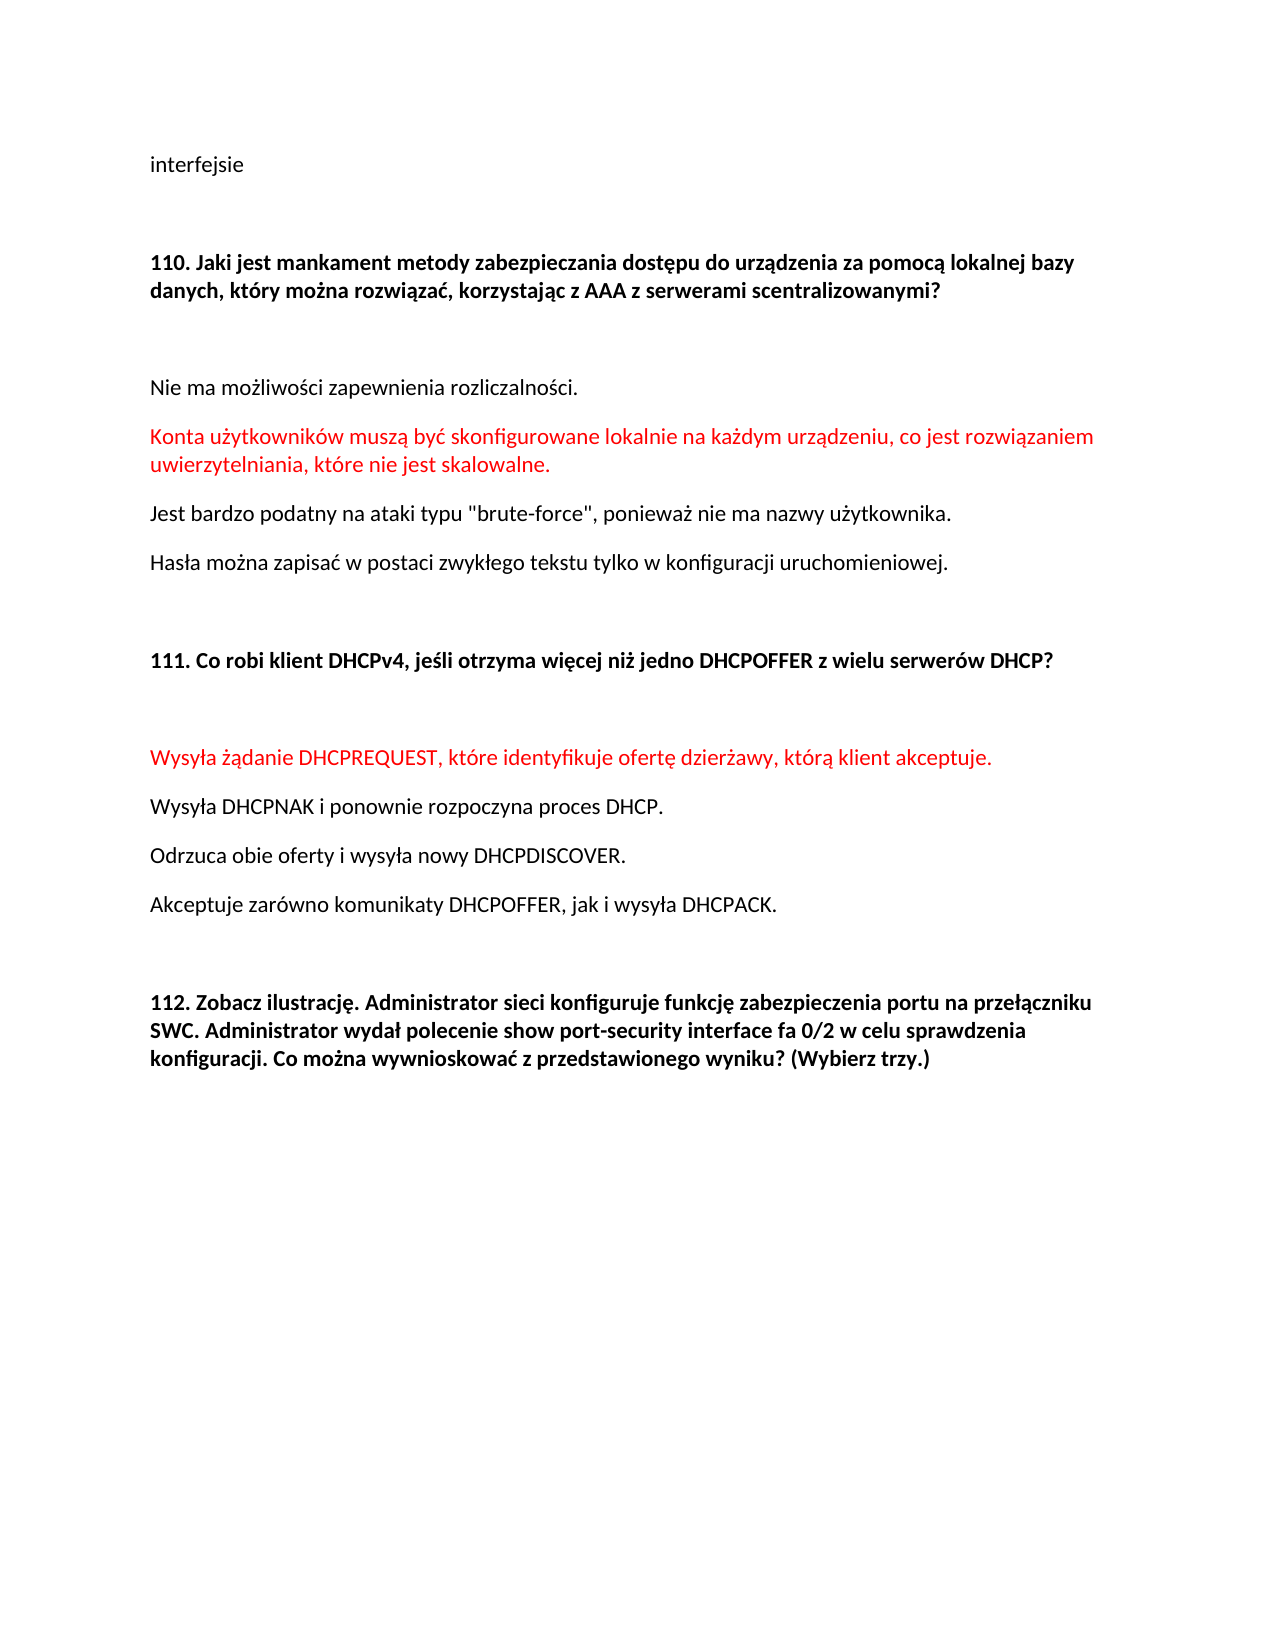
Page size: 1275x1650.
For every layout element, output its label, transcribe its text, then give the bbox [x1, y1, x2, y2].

text Akceptuje zarówno komunikaty DHCPOFFER, jak i wysyła DHCPACK. [150, 890, 1125, 918]
text Wysyła DHCPNAK i ponownie rozpoczyna proces DHCP. [150, 792, 1125, 820]
text Konta użytkowników muszą być skonfigurowane lokalnie na każdym urządzeniu, co jest rozwiązaniem uwierzytelniania, które nie jest skalowalne. [150, 422, 1125, 478]
text Jest bardzo podatny na ataki typu "brute-force", ponieważ nie ma nazwy użytkownika. [150, 499, 1125, 527]
text Nie ma możliwości zapewnienia rozliczalności. [150, 373, 1125, 401]
text interfejsie [150, 150, 1125, 178]
text Odrzuca obie oferty i wysyła nowy DHCPDISCOVER. [150, 841, 1125, 869]
text 110. Jaki jest mankament metody zabezpieczania dostępu do urządzenia za pomocą lokalnej bazy danych, który można rozwiązać, korzystając z AAA z serwerami scentralizowanymi? [150, 248, 1125, 304]
text 111. Co robi klient DHCPv4, jeśli otrzyma więcej niż jedno DHCPOFFER z wielu serwerów DHCP? [150, 646, 1125, 674]
text 112. Zobacz ilustrację. Administrator sieci konfiguruje funkcję zabezpieczenia portu na przełączniku SWC. Administrator wydał polecenie show port-security interface fa 0/2 w celu sprawdzenia konfiguracji. Co można wywnioskować z przedstawionego wyniku? (Wybierz trzy.) [150, 988, 1125, 1072]
text Hasła można zapisać w postaci zwykłego tekstu tylko w konfiguracji uruchomieniowej. [150, 548, 1125, 576]
text Wysyła żądanie DHCPREQUEST, które identyfikuje ofertę dzierżawy, którą klient akceptuje. [150, 743, 1125, 771]
